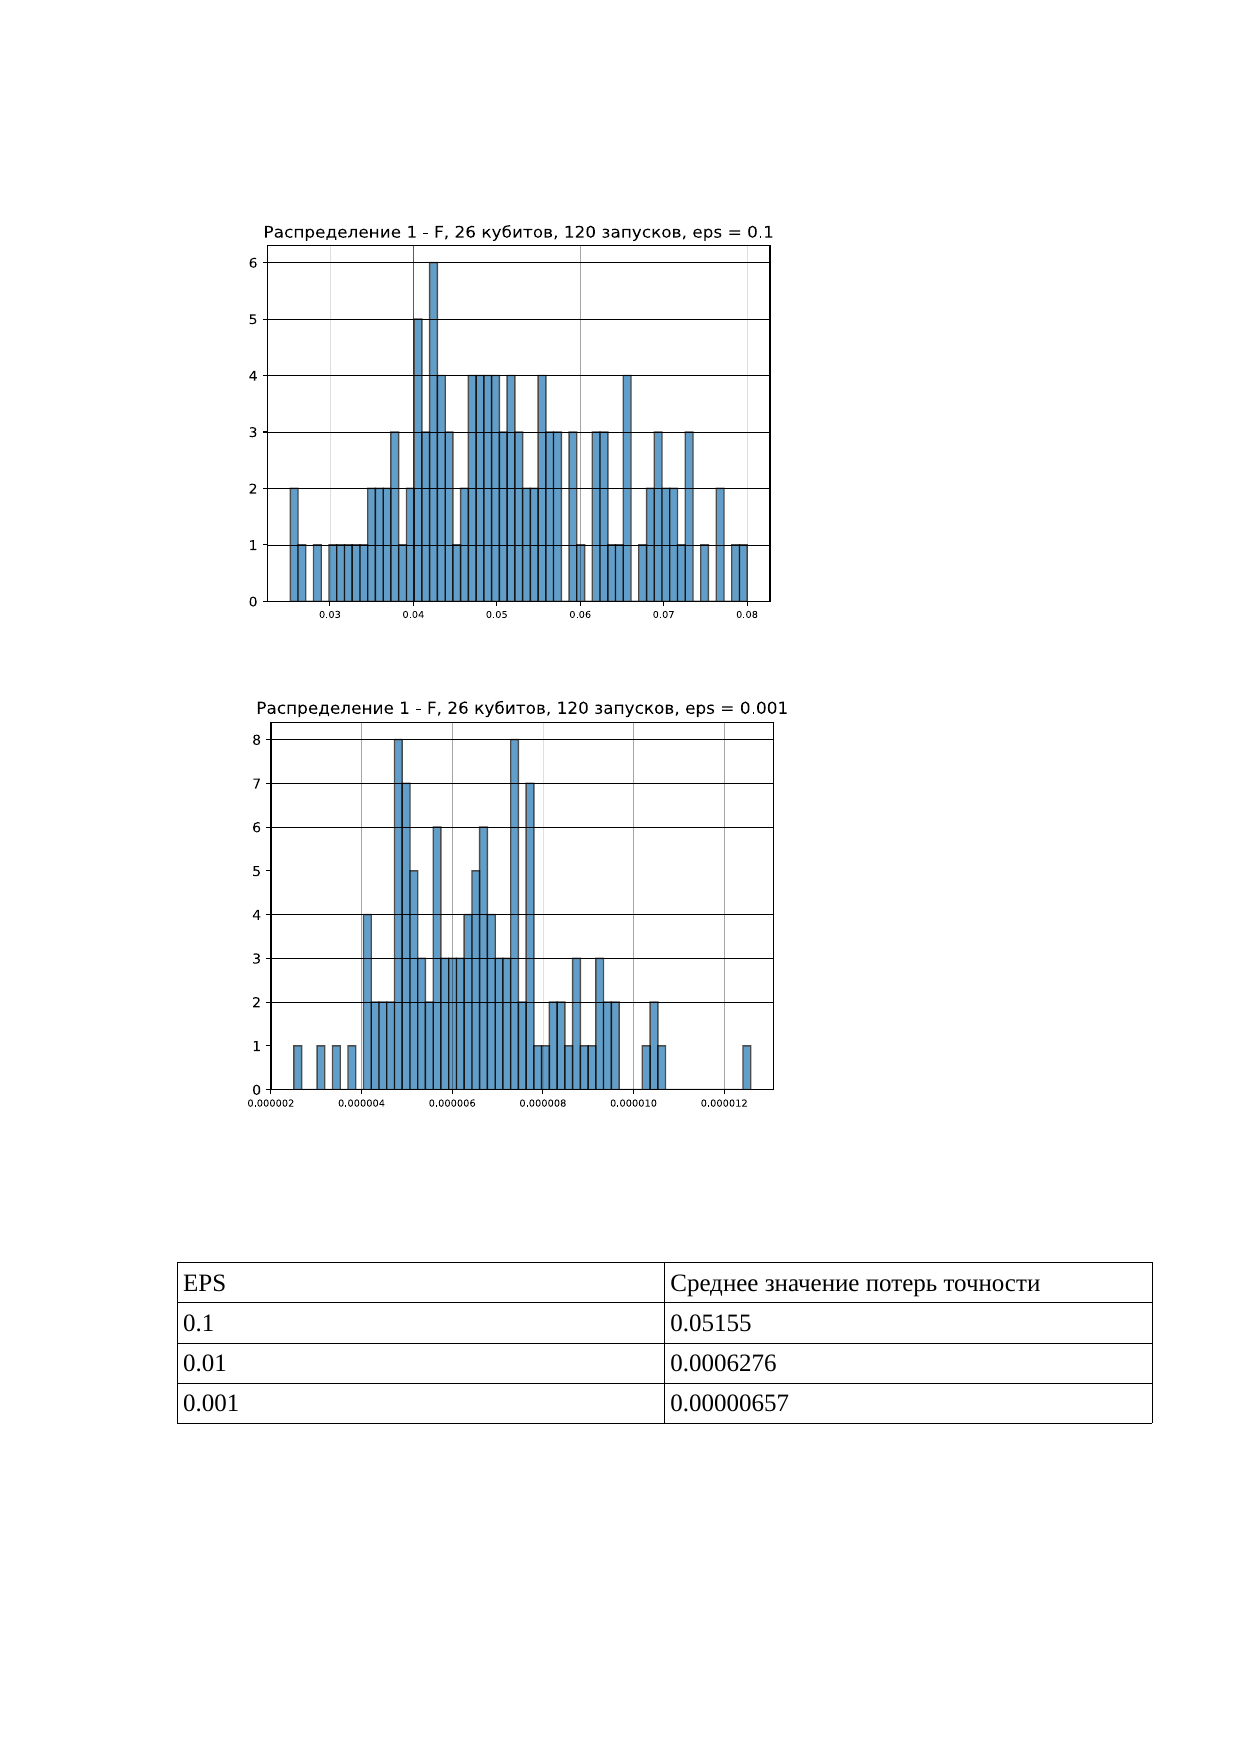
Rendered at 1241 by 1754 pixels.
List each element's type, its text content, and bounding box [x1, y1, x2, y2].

table_cell 0.001 [178, 1384, 664, 1423]
table_cell 0.0006276 [665, 1344, 1152, 1383]
table_cell 0.01 [178, 1344, 664, 1383]
table_header Среднее значение потерь точности [665, 1263, 1152, 1302]
table_cell 0.05155 [665, 1303, 1152, 1342]
table_cell 0.00000657 [665, 1384, 1152, 1423]
table_header EPS [178, 1263, 664, 1302]
table_cell 0.1 [178, 1303, 664, 1342]
